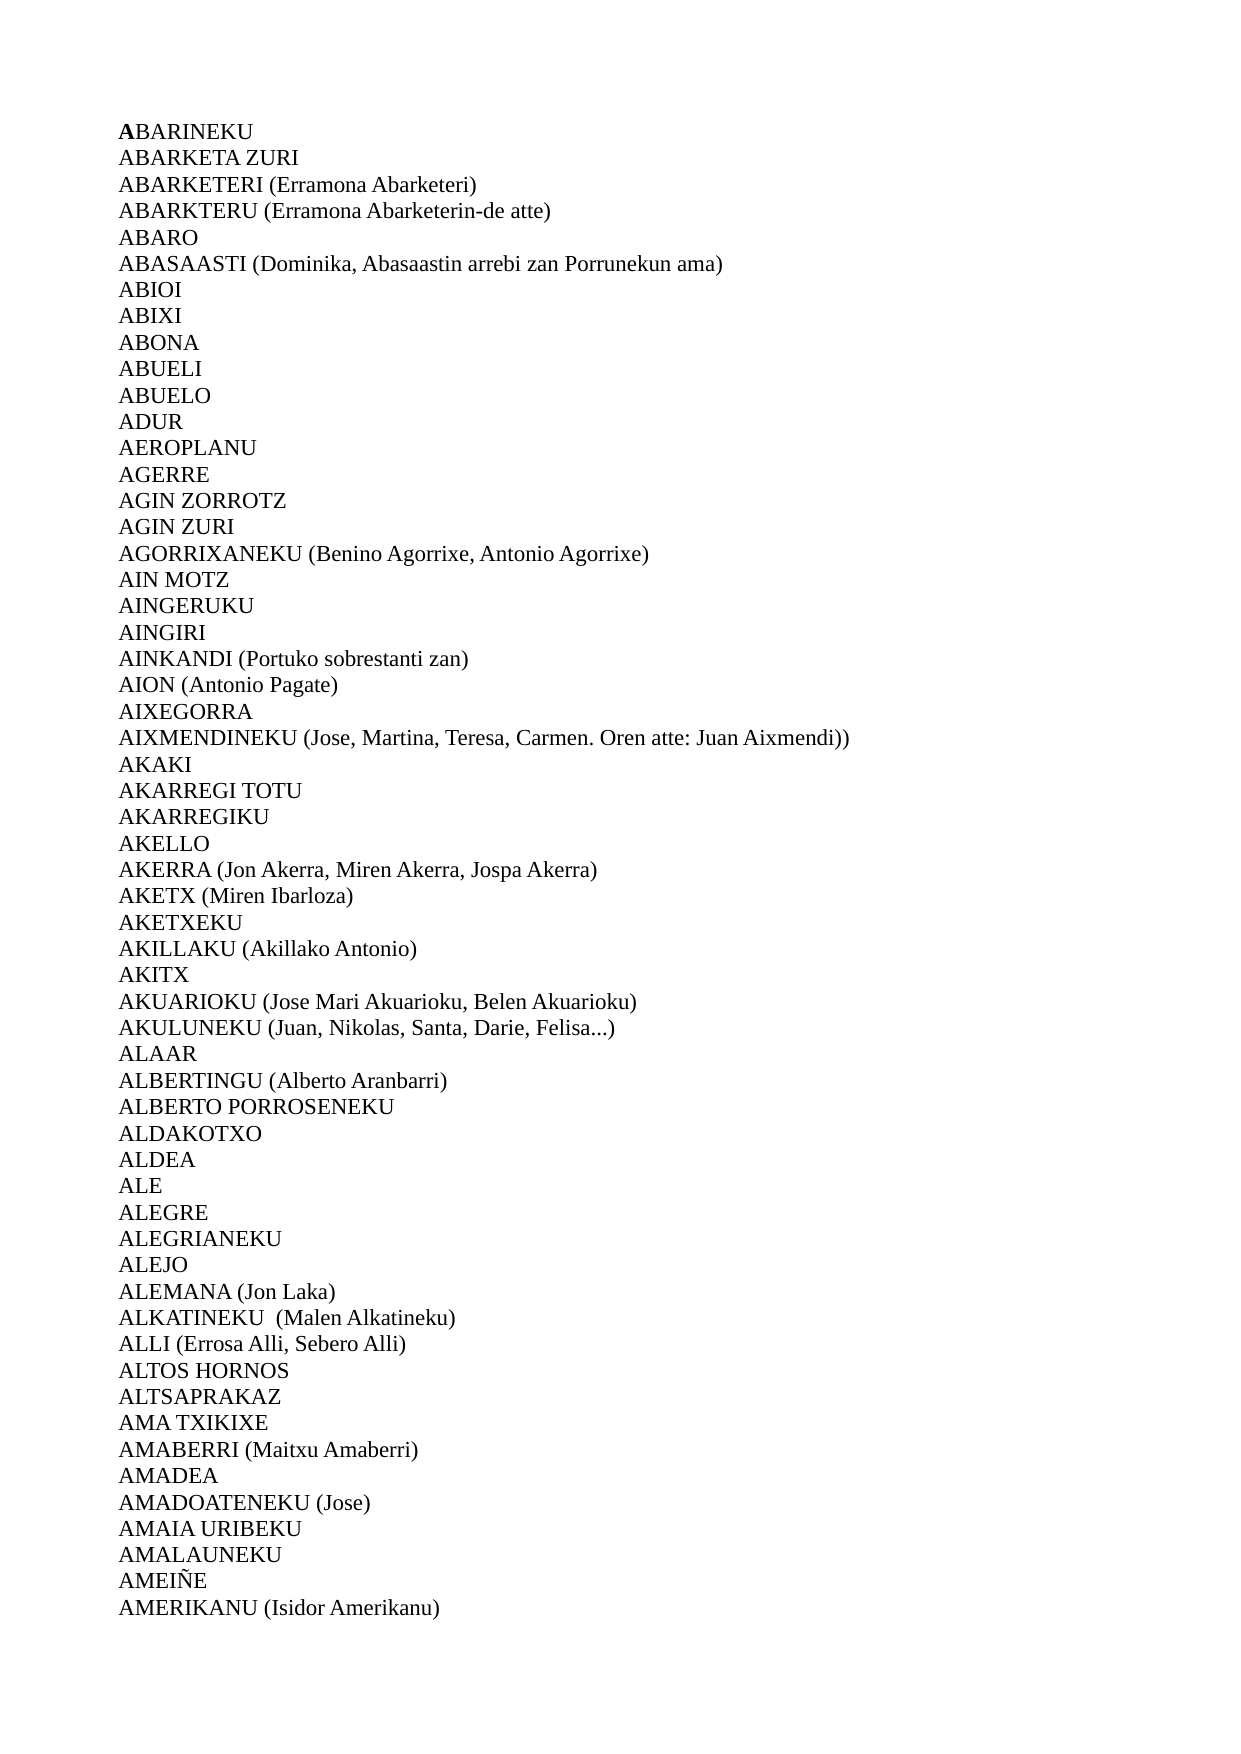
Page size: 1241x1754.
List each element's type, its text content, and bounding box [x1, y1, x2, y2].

text AKUARIOKU (Jose Mari Akuarioku, Belen Akuarioku) [118, 988, 1122, 1014]
text AMADOATENEKU (Jose) [118, 1488, 1122, 1515]
text ABASAASTI (Dominika, Abasaastin arrebi zan Porrunekun ama) [118, 250, 1122, 276]
text ABARO [118, 223, 1122, 250]
text ALBERTINGU (Alberto Aranbarri) [118, 1067, 1122, 1093]
text AKILLAKU (Akillako Antonio) [118, 935, 1122, 961]
text ALLI (Errosa Alli, Sebero Alli) [118, 1330, 1122, 1357]
text ALBERTO PORROSENEKU [118, 1093, 1122, 1119]
text AINKANDI (Portuko sobrestanti zan) [118, 645, 1122, 672]
text ABARKETERI (Erramona Abarketeri) [118, 171, 1122, 197]
text ABUELO [118, 382, 1122, 408]
text ABARKTERU (Erramona Abarketerin-de atte) [118, 197, 1122, 223]
text ALAAR [118, 1041, 1122, 1067]
text ALEMANA (Jon Laka) [118, 1278, 1122, 1304]
text AINGERUKU [118, 592, 1122, 619]
text AEROPLANU [118, 434, 1122, 461]
text AIXMENDINEKU (Jose, Martina, Teresa, Carmen. Oren atte: Juan Aixmendi)) [118, 724, 1122, 751]
text AKITX [118, 961, 1122, 988]
text AMADEA [118, 1462, 1122, 1488]
text ALE [118, 1172, 1122, 1199]
text ALTOS HORNOS [118, 1357, 1122, 1383]
text AGORRIXANEKU (Benino Agorrixe, Antonio Agorrixe) [118, 540, 1122, 566]
text ABIXI [118, 303, 1122, 329]
text AKULUNEKU (Juan, Nikolas, Santa, Darie, Felisa...) [118, 1014, 1122, 1041]
text AKARREGIKU [118, 803, 1122, 830]
text AGIN ZURI [118, 513, 1122, 540]
text AIXEGORRA [118, 698, 1122, 724]
text ABARKETA ZURI [118, 144, 1122, 171]
text AKETXEKU [118, 909, 1122, 935]
text AKETX (Miren Ibarloza) [118, 882, 1122, 909]
text AKAKI [118, 751, 1122, 777]
text AMEIÑE [118, 1568, 1122, 1594]
text ALTSAPRAKAZ [118, 1383, 1122, 1409]
text ALDAKOTXO [118, 1119, 1122, 1146]
text AGIN ZORROTZ [118, 487, 1122, 513]
text AMAIA URIBEKU [118, 1515, 1122, 1541]
text ALEGRIANEKU [118, 1225, 1122, 1251]
text ADUR [118, 408, 1122, 434]
text AKERRA (Jon Akerra, Miren Akerra, Jospa Akerra) [118, 856, 1122, 882]
text ABARINEKU [118, 118, 1122, 144]
text AMA TXIKIXE [118, 1409, 1122, 1436]
text AGERRE [118, 461, 1122, 487]
text AKELLO [118, 830, 1122, 856]
text ABIOI [118, 276, 1122, 303]
text AKARREGI TOTU [118, 777, 1122, 803]
text AMABERRI (Maitxu Amaberri) [118, 1436, 1122, 1462]
text AIN MOTZ [118, 566, 1122, 592]
text ALEJO [118, 1251, 1122, 1278]
text ALDEA [118, 1146, 1122, 1172]
text AMALAUNEKU [118, 1541, 1122, 1568]
text AMERIKANU (Isidor Amerikanu) [118, 1594, 1122, 1620]
text AINGIRI [118, 619, 1122, 645]
text ALKATINEKU (Malen Alkatineku) [118, 1304, 1122, 1330]
text AION (Antonio Pagate) [118, 672, 1122, 698]
text ABUELI [118, 355, 1122, 382]
text ALEGRE [118, 1199, 1122, 1225]
text ABONA [118, 329, 1122, 355]
